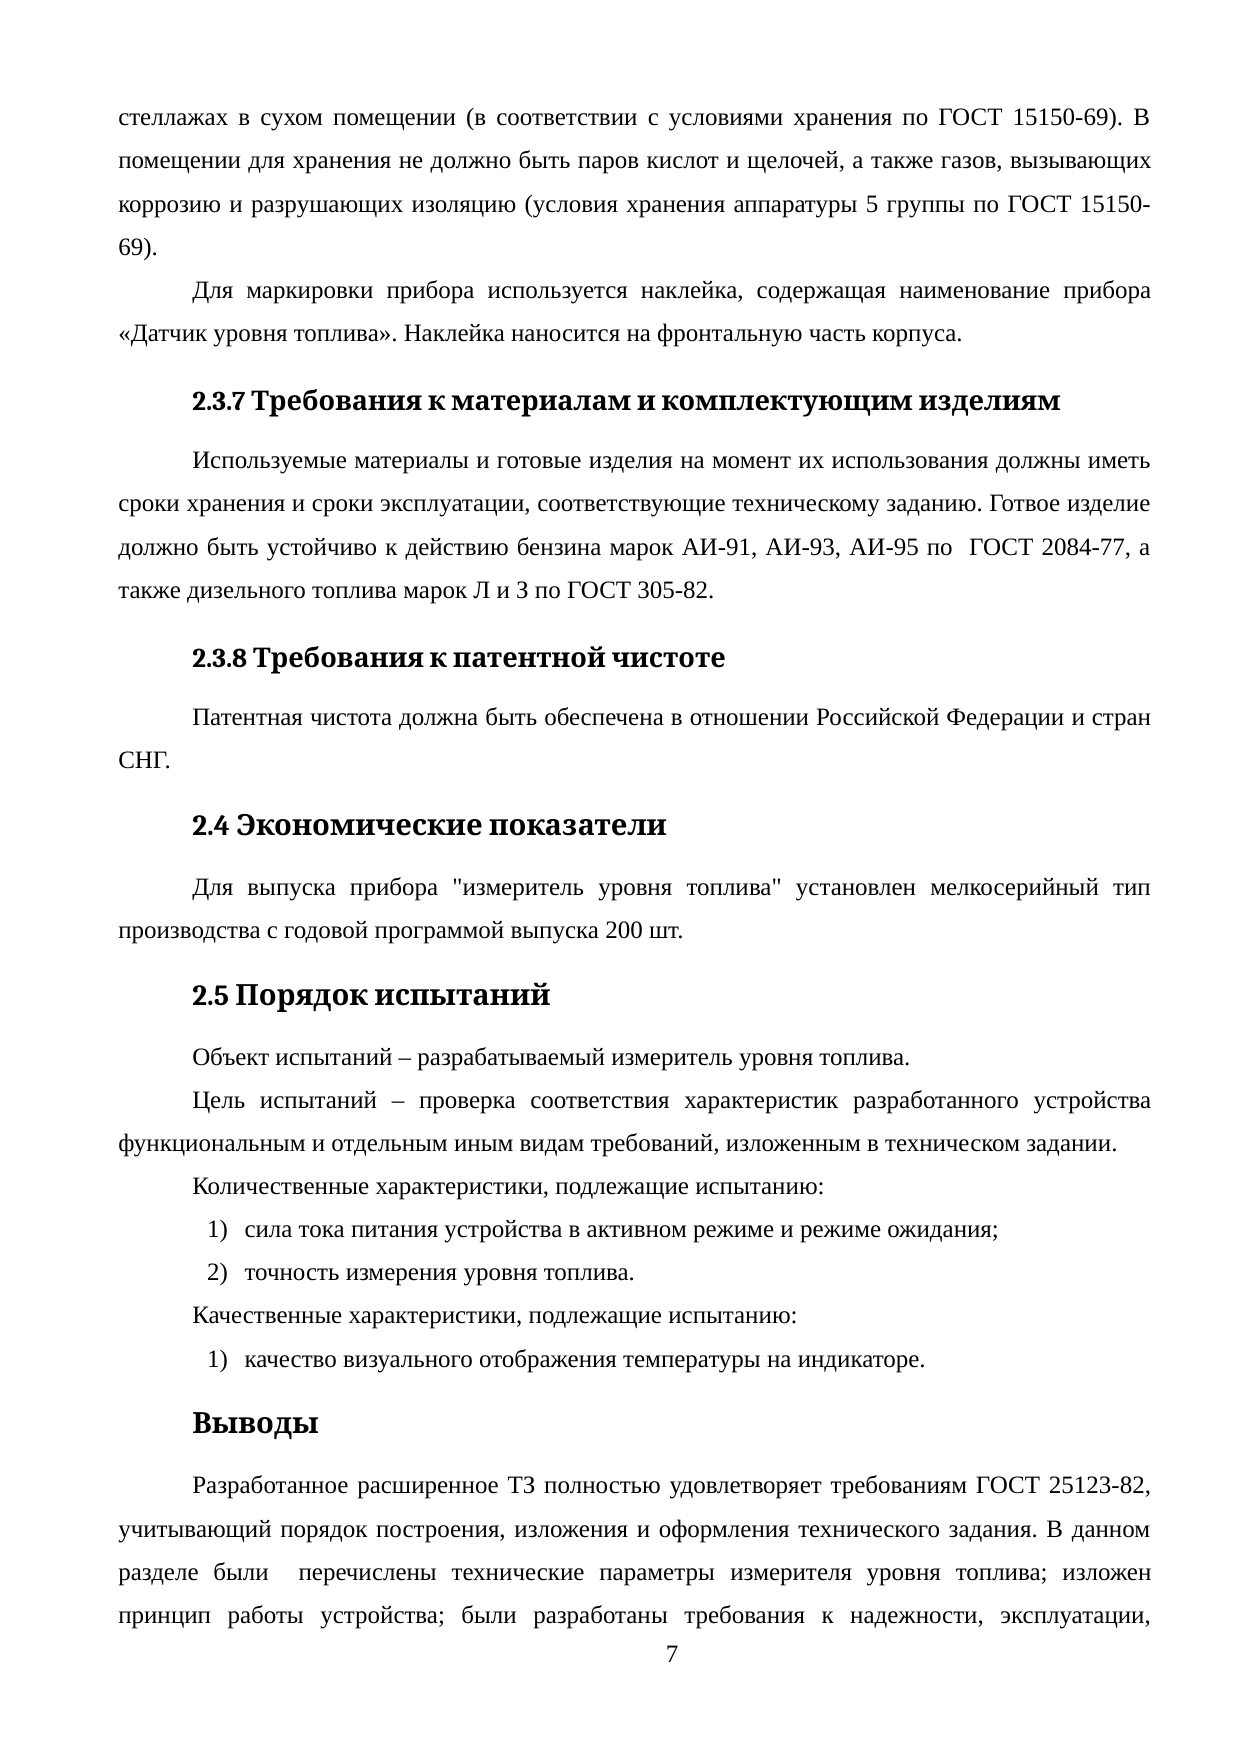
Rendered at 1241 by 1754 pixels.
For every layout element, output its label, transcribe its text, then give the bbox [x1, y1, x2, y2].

subtitle 2.3.7 Требования к материалам и комплектующим изделиям [118, 386, 1152, 417]
subtitle 2.5 Порядок испытаний [118, 979, 1152, 1013]
text Используемые материалы и готовые изделия на момент их использования должны иметь сроки хранения и сроки эксплуатации, соответствующие техническому заданию. Готвое изделие должно быть устойчиво к действию бензина марок АИ-91, АИ-93, АИ-95 по ГОСТ 2084-77, а также дизельного топлива марок Л и З по ГОСТ 305-82. [118, 445, 1152, 603]
text Для маркировки прибора используется наклейка, содержащая наименование прибора «Датчик уровня топлива». Наклейка наносится на фронтальную часть корпуса. [118, 275, 1152, 347]
text Количественные характеристики, подлежащие испытанию: [118, 1171, 1152, 1200]
text Для выпуска прибора "измеритель уровня топлива" установлен мелкосерийный тип производства с годовой программой выпуска 200 шт. [118, 872, 1152, 944]
text Патентная чистота должна быть обеспечена в отношении Российской Федерации и стран СНГ. [118, 702, 1152, 774]
list сила тока питания устройства в активном режиме и режиме ожидания; [207, 1214, 1152, 1243]
list качество визуального отображения температуры на индикаторе. [207, 1344, 1152, 1372]
text Качественные характеристики, подлежащие испытанию: [118, 1301, 1152, 1329]
text Объект испытаний – разрабатываемый измеритель уровня топлива. [118, 1042, 1152, 1071]
subtitle Выводы [118, 1408, 1152, 1441]
list точность измерения уровня топлива. [207, 1257, 1152, 1286]
text Разработанное расширенное ТЗ полностью удовлетворяет требованиям ГОСТ 25123-82, учитывающий порядок построения, изложения и оформления технического задания. В данном разделе были перечислены технические параметры измерителя уровня топлива; изложен принцип работы устройства; были разработаны требования к надежности, эксплуатации, [118, 1471, 1152, 1629]
subtitle 2.3.8 Требования к патентной чистоте [118, 643, 1152, 674]
subtitle 2.4 Экономические показатели [118, 809, 1152, 843]
text стеллажах в сухом помещении (в соответствии с условиями хранения по ГОСТ 15150-69). В помещении для хранения не должно быть паров кислот и щелочей, а также газов, вызывающих коррозию и разрушающих изоляцию (условия хранения аппаратуры 5 группы по ГОСТ 15150-69). [118, 102, 1152, 261]
text Цель испытаний – проверка соответствия характеристик разработанного устройства функциональным и отдельным иным видам требований, изложенным в техническом задании. [118, 1085, 1152, 1157]
